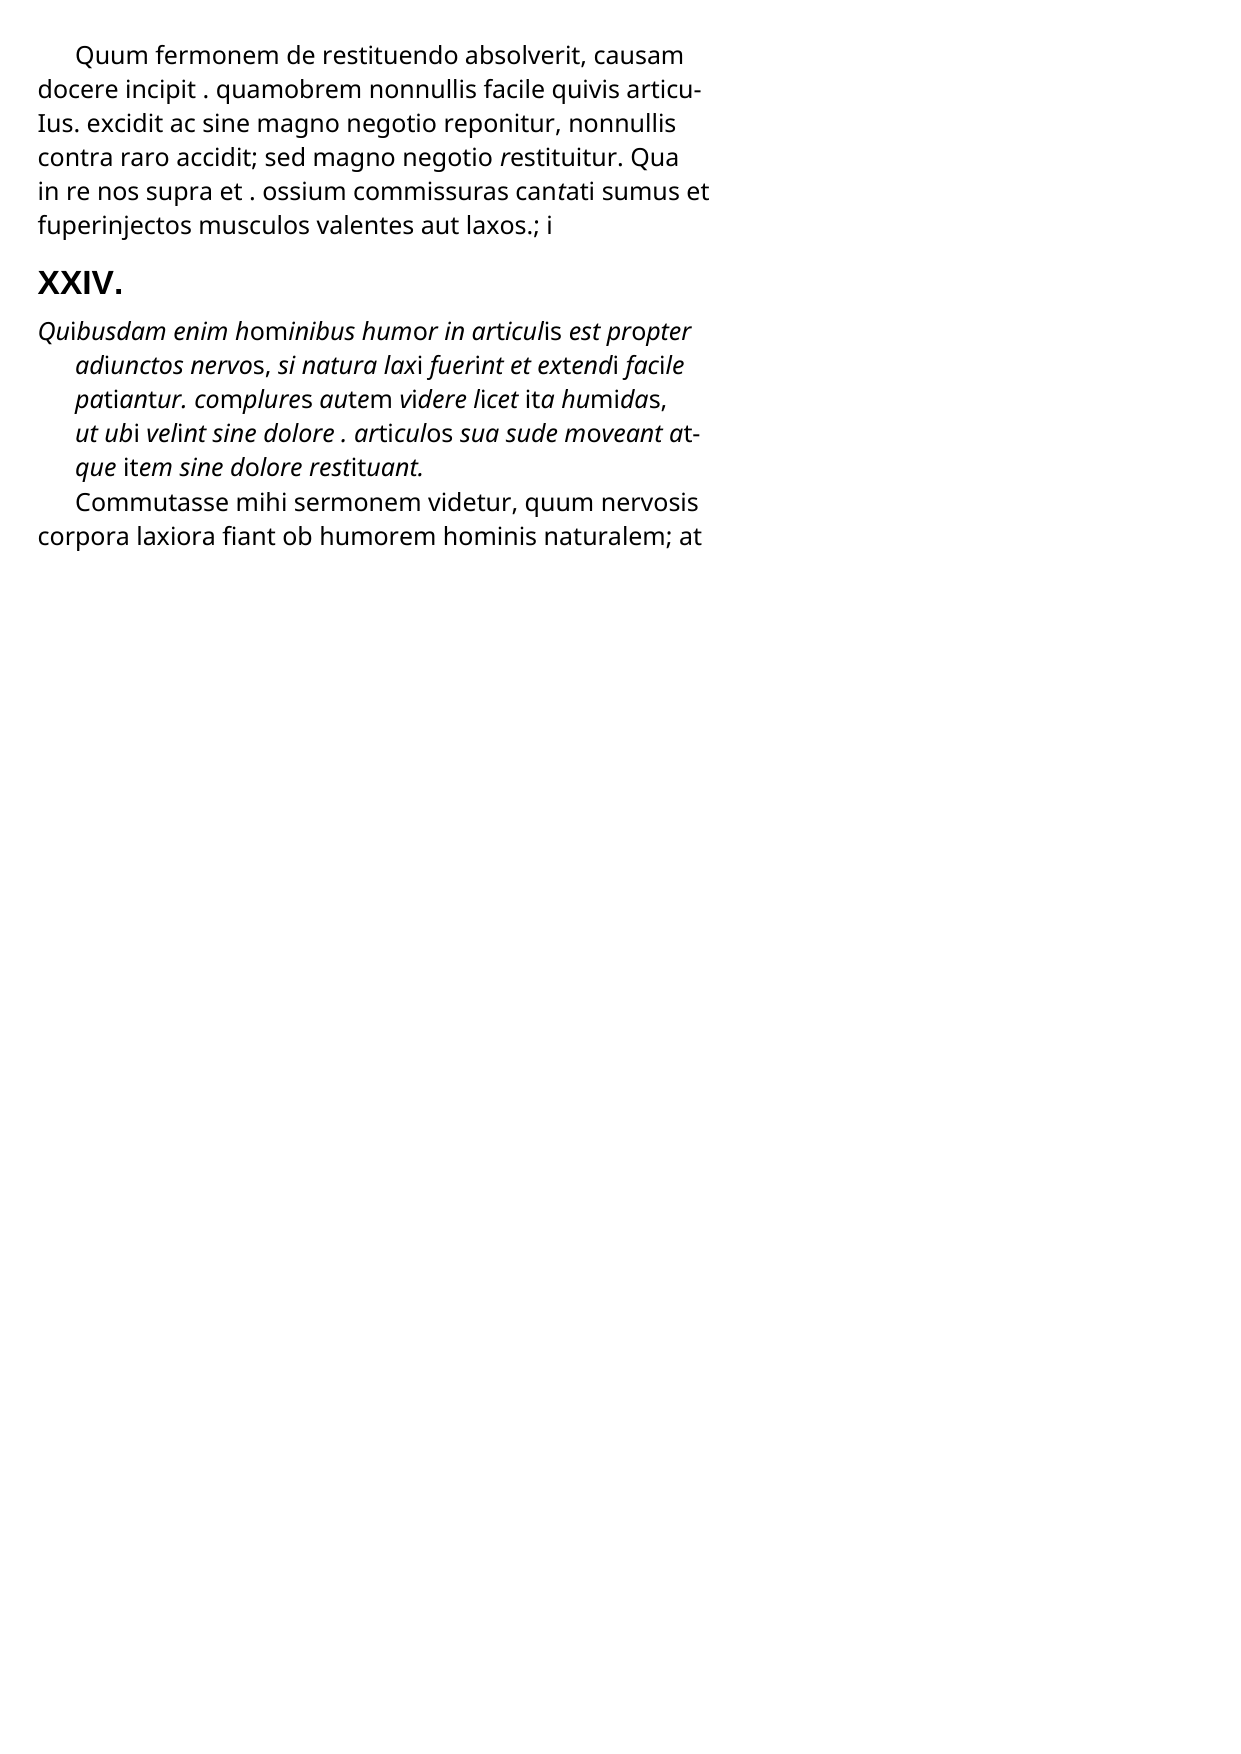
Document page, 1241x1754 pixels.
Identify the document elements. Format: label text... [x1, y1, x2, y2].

subtitle XXIV. [37, 263, 1203, 301]
text Quum fermonem de restituendo absolverit, causam docere incipit . quamobrem nonnullis facile quivis articu- Ius. excidit ac sine magno negotio reponitur, nonnullis contra raro accidit; sed magno negotio restituitur. Qua in re nos supra et . ossium commissuras cantati sumus et fuperinjectos musculos valentes aut laxos.; i [37, 37, 1203, 242]
text Commutasse mihi sermonem videtur, quum nervosis corpora laxiora fiant ob humorem hominis naturalem; at [37, 484, 1203, 552]
text Quibusdam enim hominibus humor in articulis est propter adiunctos nervos, si natura laxi fuerint et extendi facile patiantur. complures autem videre licet ita humidas, ut ubi velint sine dolore . articulos sua sude moveant at- que item sine dolore restituant. [37, 314, 1203, 484]
